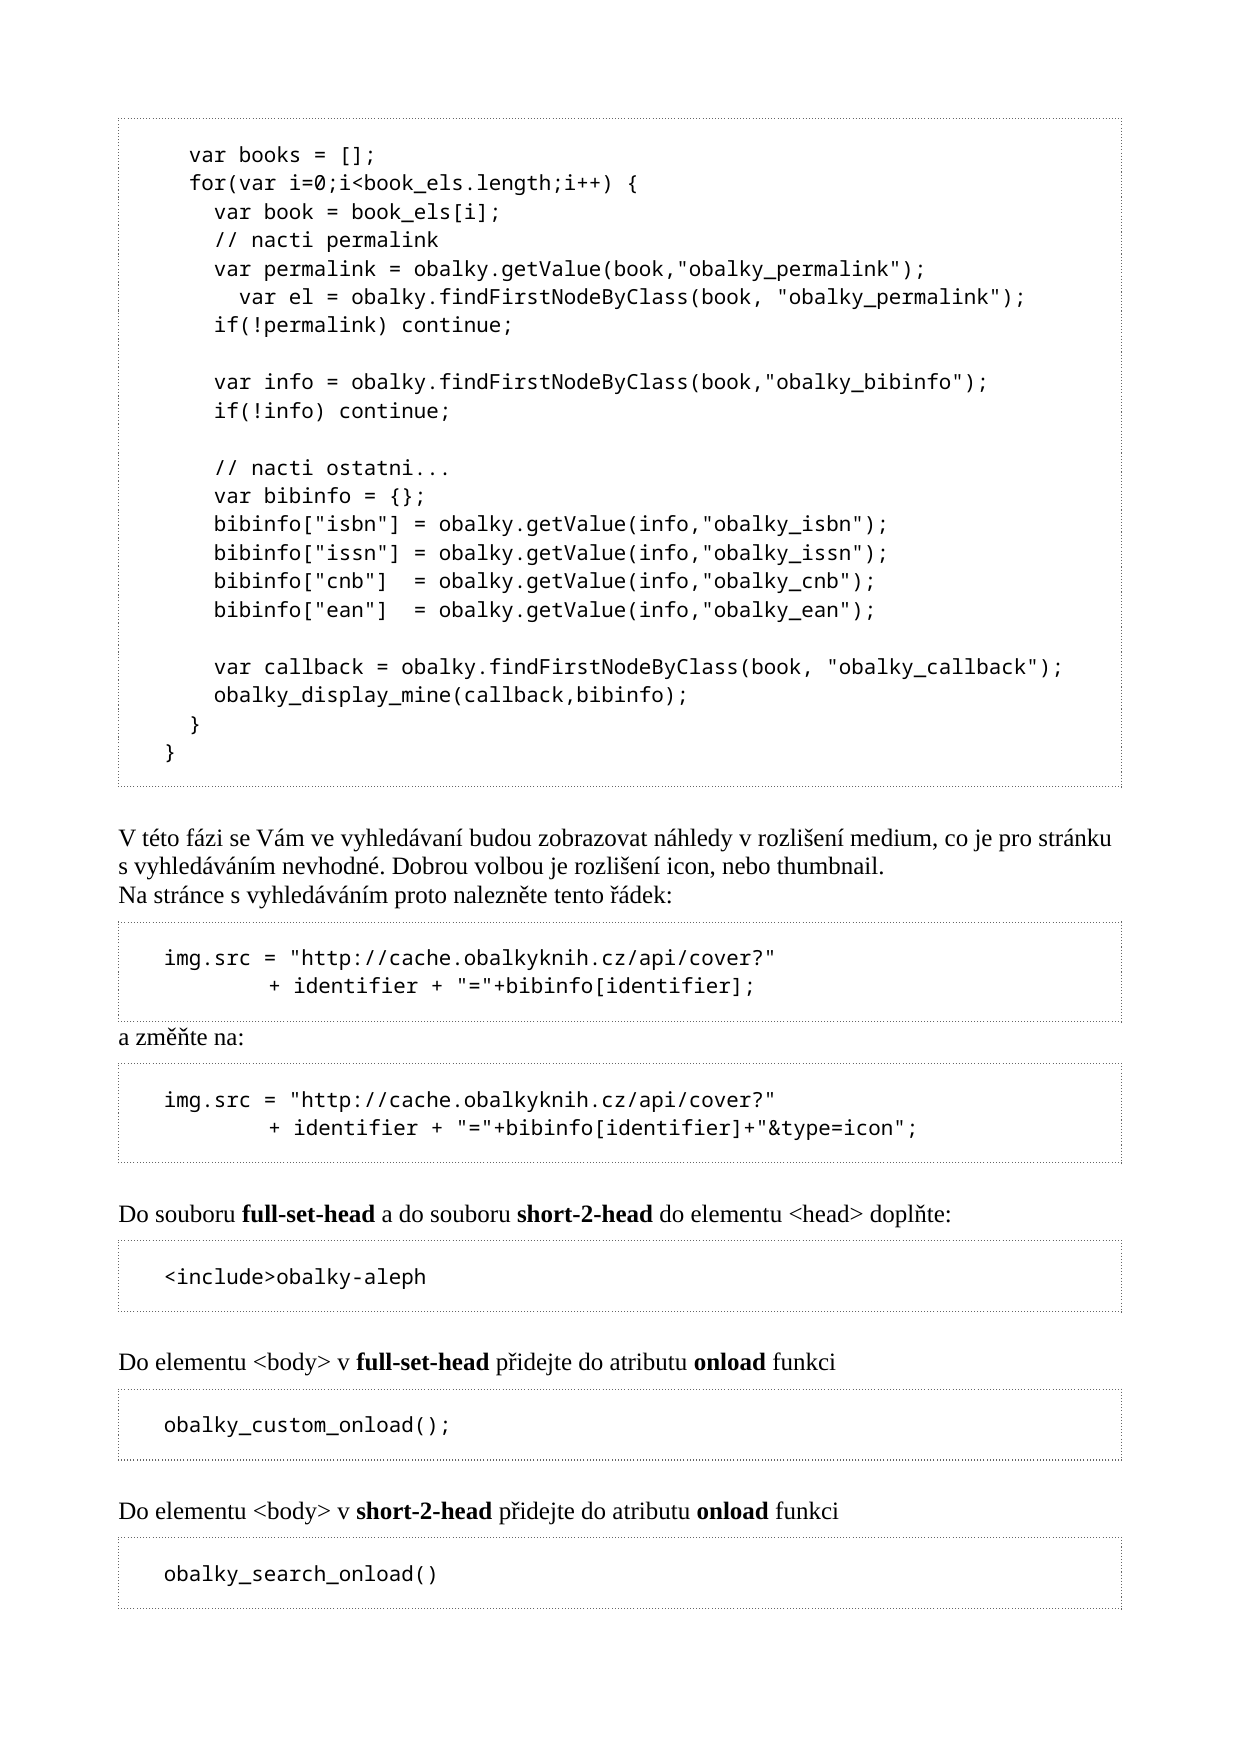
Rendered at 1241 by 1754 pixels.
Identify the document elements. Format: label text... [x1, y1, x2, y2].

text var info = obalky.findFirstNodeByClass(book,"obalky_bibinfo"); [118, 346, 1122, 374]
text } [604, 692, 610, 701]
text } [579, 692, 585, 701]
text bibinfo["cnb"] = obalky.getValue(info,"obalky_cnb"); [118, 545, 1122, 573]
text if(!info) continue; [118, 374, 1122, 424]
text // nacti ostatni... [118, 431, 1122, 459]
text obalky_display_mine(callback,bibinfo); [118, 658, 1122, 687]
text var bibinfo = {}; [118, 459, 1122, 488]
text } [516, 692, 522, 701]
text bibinfo["isbn"] = obalky.getValue(info,"obalky_isbn"); [118, 488, 1122, 516]
text img.src = "http://cache.obalkyknih.cz/api/cover?" [118, 921, 1122, 950]
text } [118, 687, 1122, 715]
text <include>obalky-aleph [118, 1240, 1122, 1312]
text Do souboru full-set-head a do souboru short-2-head do elementu <head> doplňte: [118, 1199, 1122, 1228]
text img.src = "http://cache.obalkyknih.cz/api/cover?" [118, 1063, 1122, 1091]
text var el = obalky.findFirstNodeByClass(book, "obalky_permalink"); [118, 260, 1122, 289]
text // nacti permalink [118, 203, 1122, 232]
text obalky_search_onload() [118, 1537, 1122, 1609]
text if(!permalink) continue; [118, 289, 1122, 339]
text var callback = obalky.findFirstNodeByClass(book, "obalky_callback"); [118, 630, 1122, 658]
text bibinfo["issn"] = obalky.getValue(info,"obalky_issn"); [118, 516, 1122, 545]
text a změňte na: [118, 1022, 1122, 1051]
text } [118, 715, 1122, 787]
text var books = []; [118, 118, 1122, 147]
text bibinfo["ean"] = obalky.getValue(info,"obalky_ean"); [118, 573, 1122, 623]
text + identifier + "="+bibinfo[identifier]; [118, 950, 1122, 1022]
text obalky_custom_onload(); [118, 1388, 1122, 1461]
text Do elementu <body> v full-set-head přidejte do atributu onload funkci [118, 1347, 1122, 1376]
text V této fázi se Vám ve vyhledávaní budou zobrazovat náhledy v rozlišení medium, co je pro stránku s vyhledáváním nevhodné. Dobrou volbou je rozlišení icon, nebo thumbnail. Na stránce s vyhledáváním proto nalezněte tento řádek: [118, 823, 1122, 909]
text var book = book_els[i]; [118, 175, 1122, 203]
text for(var i=0;i<book_els.length;i++) { [118, 147, 1122, 175]
text + identifier + "="+bibinfo[identifier]+"&type=icon"; [118, 1091, 1122, 1163]
text Do elementu <body> v short-2-head přidejte do atributu onload funkci [118, 1496, 1122, 1525]
text var permalink = obalky.getValue(book,"obalky_permalink"); [118, 232, 1122, 260]
text } [229, 692, 235, 701]
